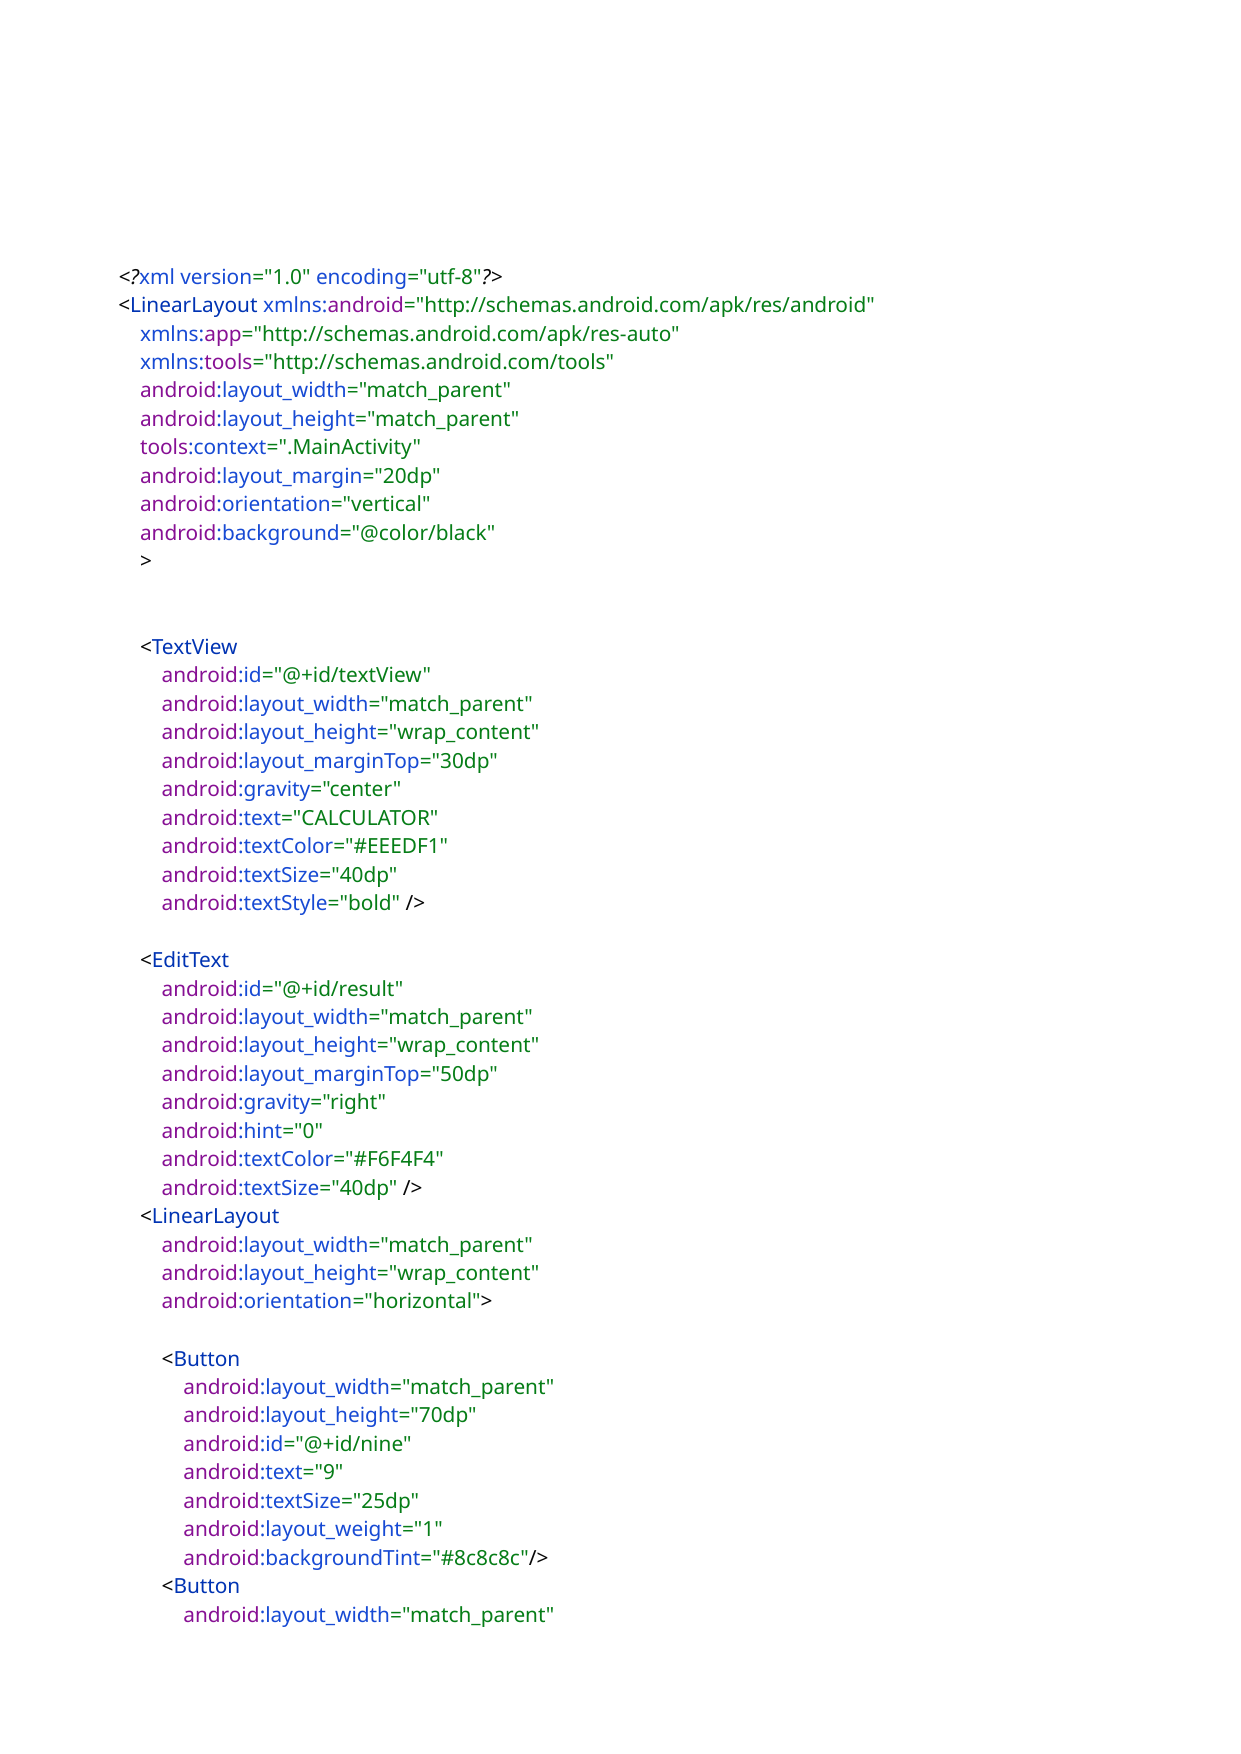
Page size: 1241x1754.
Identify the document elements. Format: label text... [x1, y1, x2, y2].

text <?xml version="1.0" encoding="utf-8"?> <LinearLayout xmlns:android="http://schemas.android.com/apk/res/android" xmlns:app="http://schemas.android.com/apk/res-auto" xmlns:tools="http://schemas.android.com/tools" android:layout_width="match_parent" android:layout_height="match_parent" tools:context=".MainActivity" android:layout_margin="20dp" android:orientation="vertical" android:background="@color/black" > <TextView android:id="@+id/textView" android:layout_width="match_parent" android:layout_height="wrap_content" android:layout_marginTop="30dp" android:gravity="center" android:text="CALCULATOR" android:textColor="#EEEDF1" android:textSize="40dp" android:textStyle="bold" /> <EditText android:id="@+id/result" android:layout_width="match_parent" android:layout_height="wrap_content" android:layout_marginTop="50dp" android:gravity="right" android:hint="0" android:textColor="#F6F4F4" android:textSize="40dp" /> <LinearLayout android:layout_width="match_parent" android:layout_height="wrap_content" android:orientation="horizontal"> <Button android:layout_width="match_parent" android:layout_height="70dp" android:id="@+id/nine" android:text="9" android:textSize="25dp" android:layout_weight="1" android:backgroundTint="#8c8c8c"/> <Button android:layout_width="match_parent" [118, 262, 1122, 1628]
